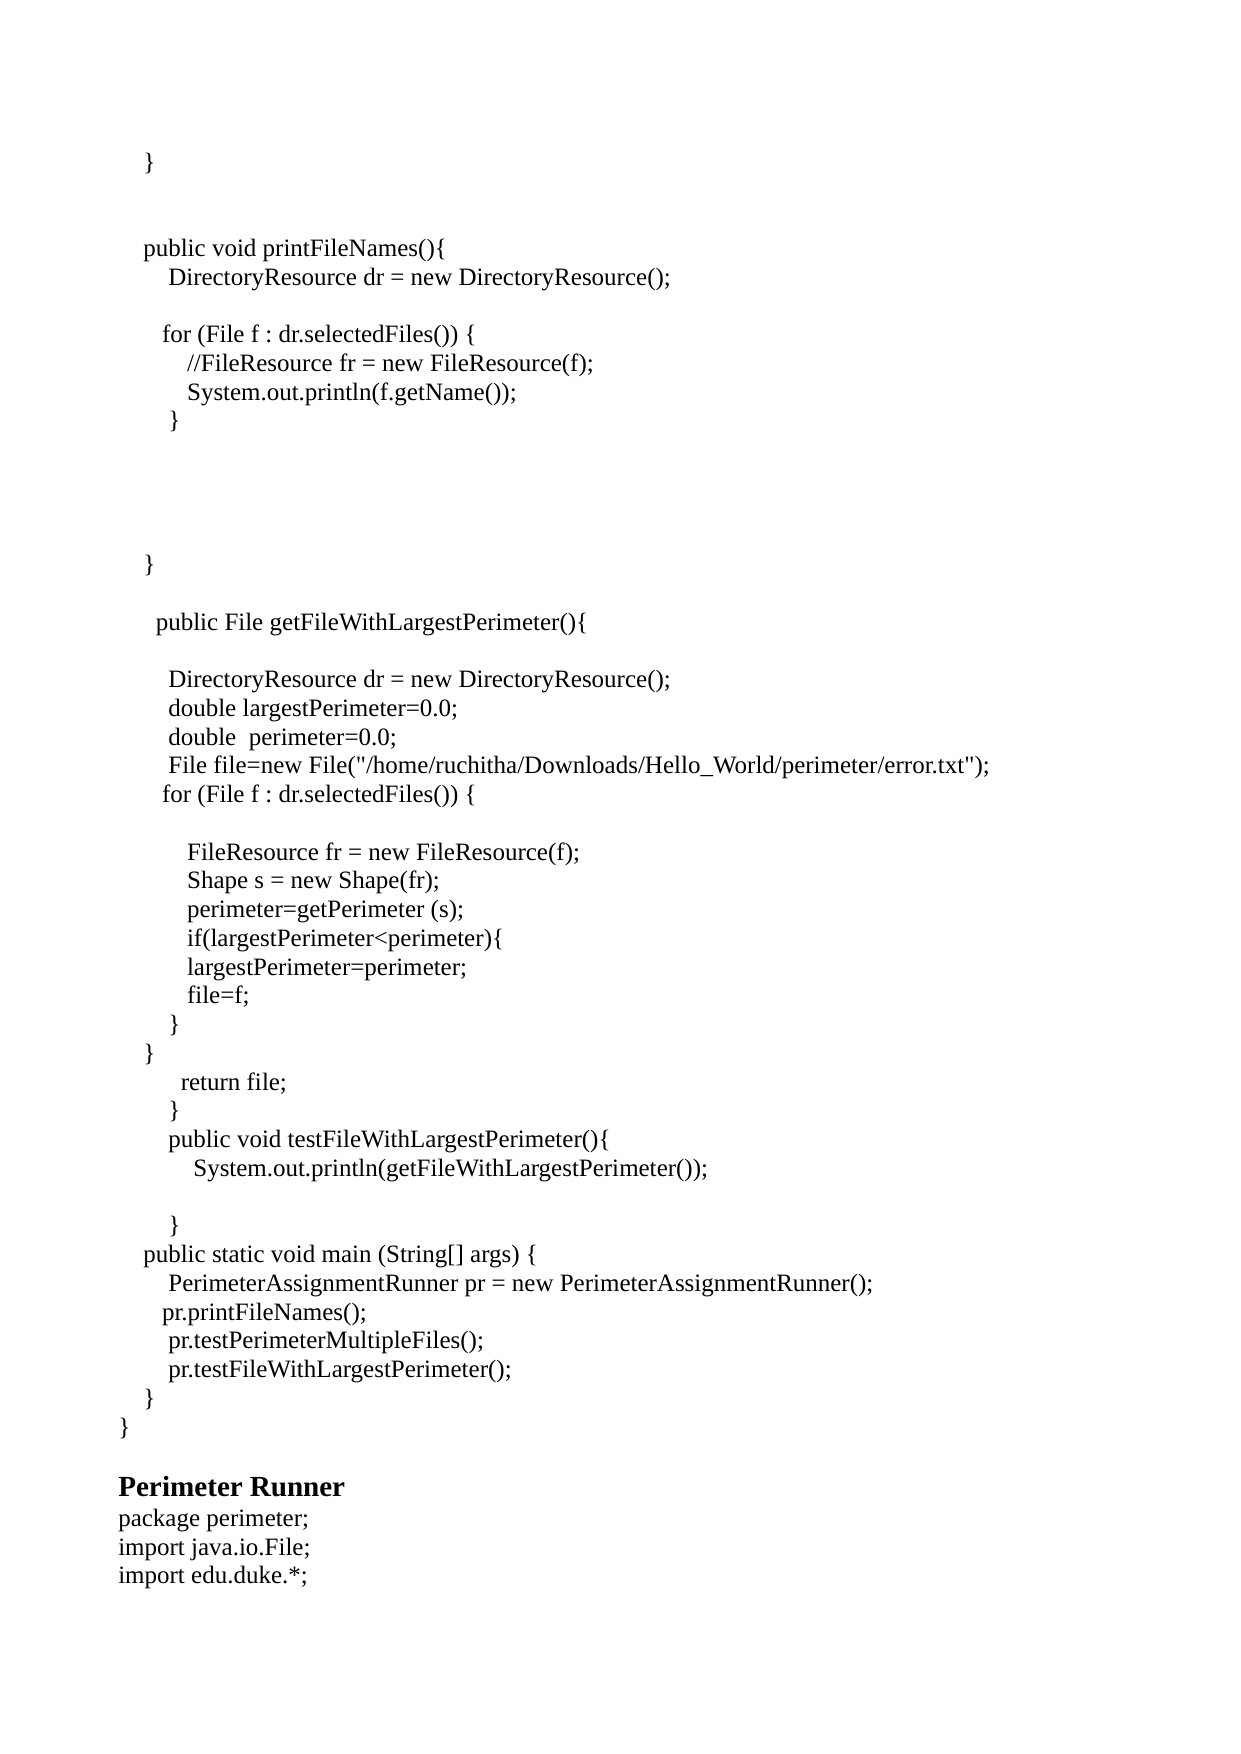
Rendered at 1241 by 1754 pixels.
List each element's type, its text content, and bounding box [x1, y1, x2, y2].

text public void printFileNames(){ [118, 233, 1122, 262]
text pr.printFileNames(); [118, 1297, 1122, 1326]
text DirectoryResource dr = new DirectoryResource(); [118, 262, 1122, 291]
text } [118, 1009, 1122, 1038]
text double perimeter=0.0; [118, 722, 1122, 751]
text } [118, 549, 1122, 578]
text for (File f : dr.selectedFiles()) { [118, 319, 1122, 348]
text pr.testPerimeterMultipleFiles(); [118, 1326, 1122, 1354]
text System.out.println(getFileWithLargestPerimeter()); [118, 1153, 1122, 1182]
text perimeter=getPerimeter (s); [118, 894, 1122, 923]
text } [118, 1412, 1122, 1441]
text //FileResource fr = new FileResource(f); [118, 348, 1122, 377]
text } [118, 1038, 1122, 1067]
text double largestPerimeter=0.0; [118, 693, 1122, 722]
text public File getFileWithLargestPerimeter(){ [118, 607, 1122, 636]
text public static void main (String[] args) { [118, 1239, 1122, 1268]
text FileResource fr = new FileResource(f); [118, 837, 1122, 866]
text for (File f : dr.selectedFiles()) { [118, 779, 1122, 808]
text largestPerimeter=perimeter; [118, 952, 1122, 981]
text } [118, 1096, 1122, 1124]
text import java.io.File; [118, 1532, 1122, 1560]
text } [118, 1383, 1122, 1412]
text package perimeter; [118, 1503, 1122, 1532]
text if(largestPerimeter<perimeter){ [118, 923, 1122, 952]
text import edu.duke.*; [118, 1560, 1122, 1589]
text PerimeterAssignmentRunner pr = new PerimeterAssignmentRunner(); [118, 1268, 1122, 1297]
text DirectoryResource dr = new DirectoryResource(); [118, 664, 1122, 693]
text pr.testFileWithLargestPerimeter(); [118, 1354, 1122, 1383]
text File file=new File("/home/ruchitha/Downloads/Hello_World/perimeter/error.txt"); [118, 751, 1122, 779]
text Shape s = new Shape(fr); [118, 866, 1122, 894]
text return file; [118, 1067, 1122, 1096]
text } [118, 147, 1122, 176]
text System.out.println(f.getName()); [118, 377, 1122, 406]
text public void testFileWithLargestPerimeter(){ [118, 1124, 1122, 1153]
text file=f; [118, 981, 1122, 1009]
text } [118, 406, 1122, 434]
text } [118, 1211, 1122, 1239]
text Perimeter Runner [118, 1469, 1122, 1503]
